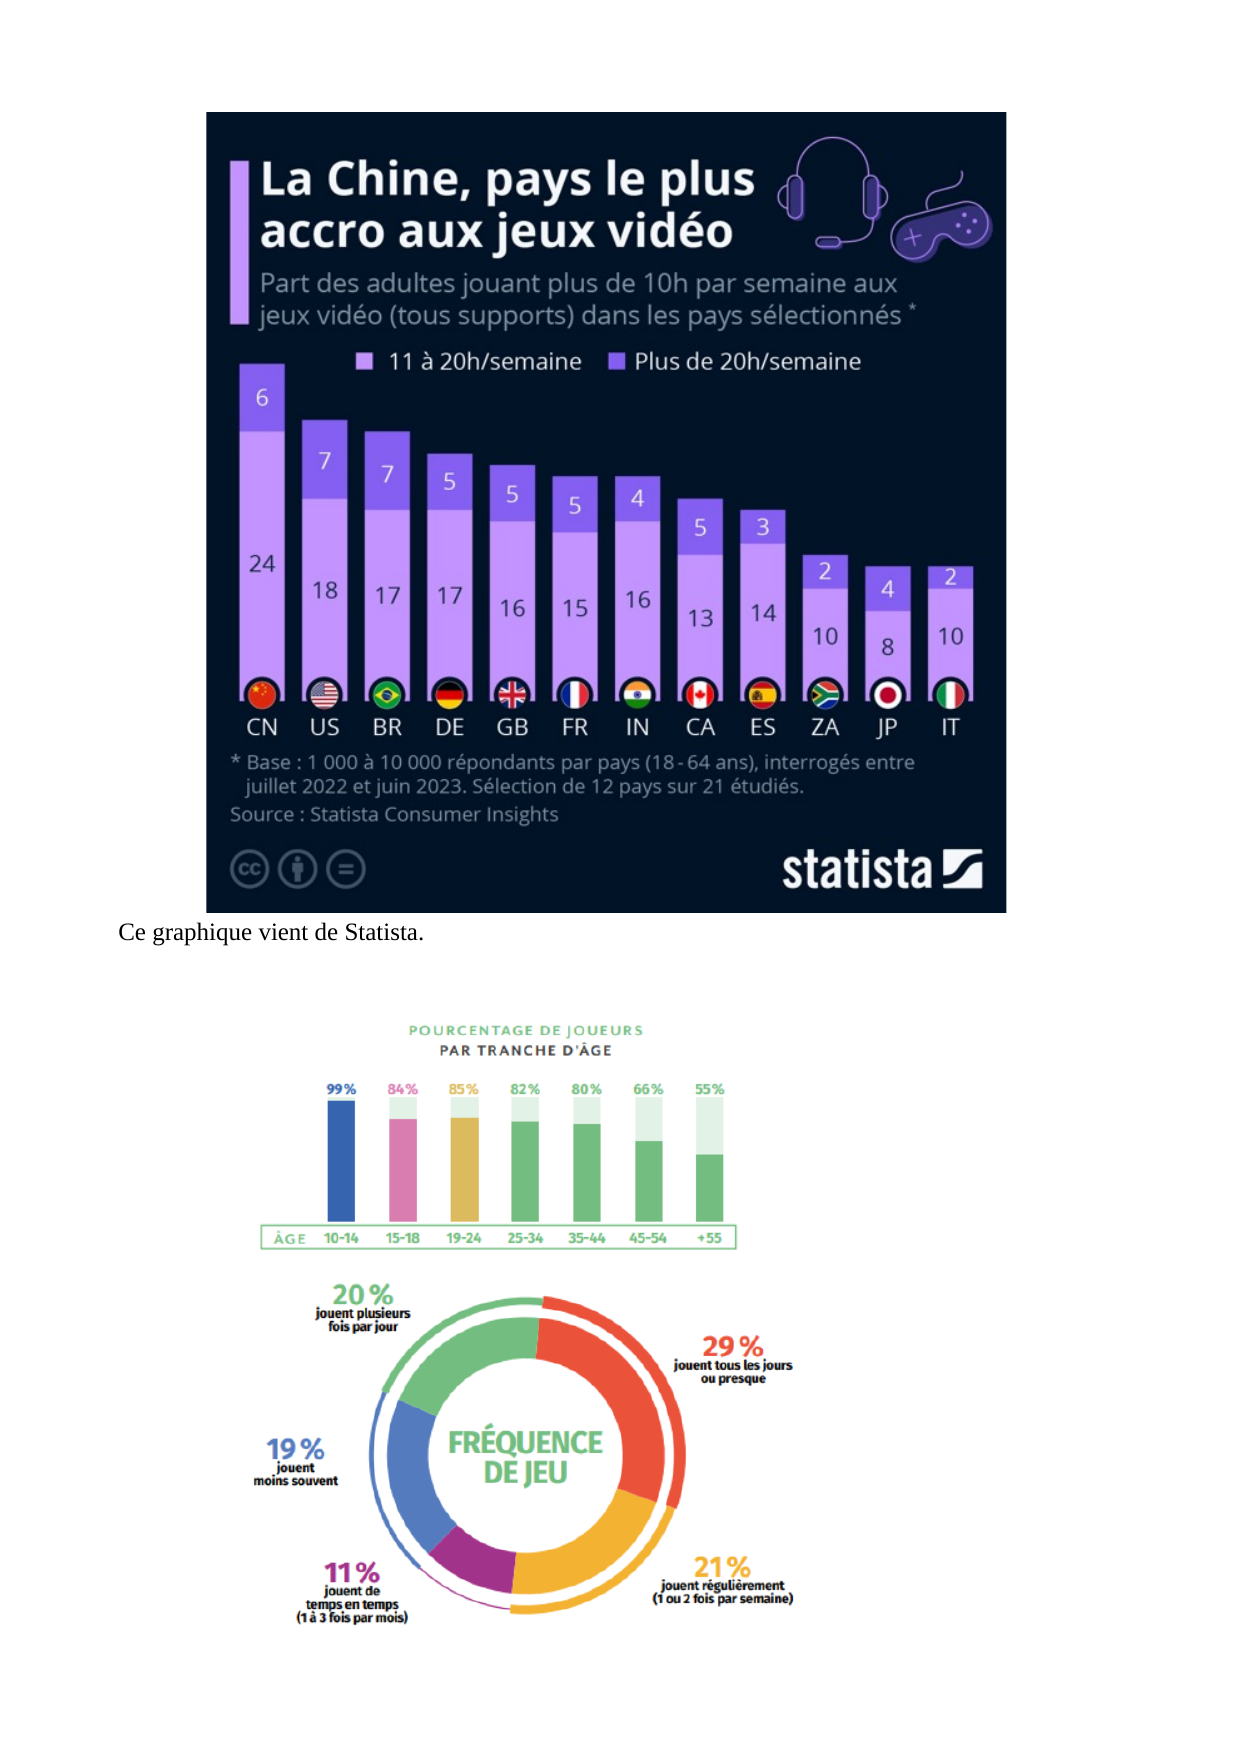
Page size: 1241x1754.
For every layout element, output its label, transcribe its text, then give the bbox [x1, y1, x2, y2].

text Ce graphique vient de Statista. [118, 118, 1122, 945]
picture [206, 112, 1007, 913]
picture [165, 1005, 913, 1639]
